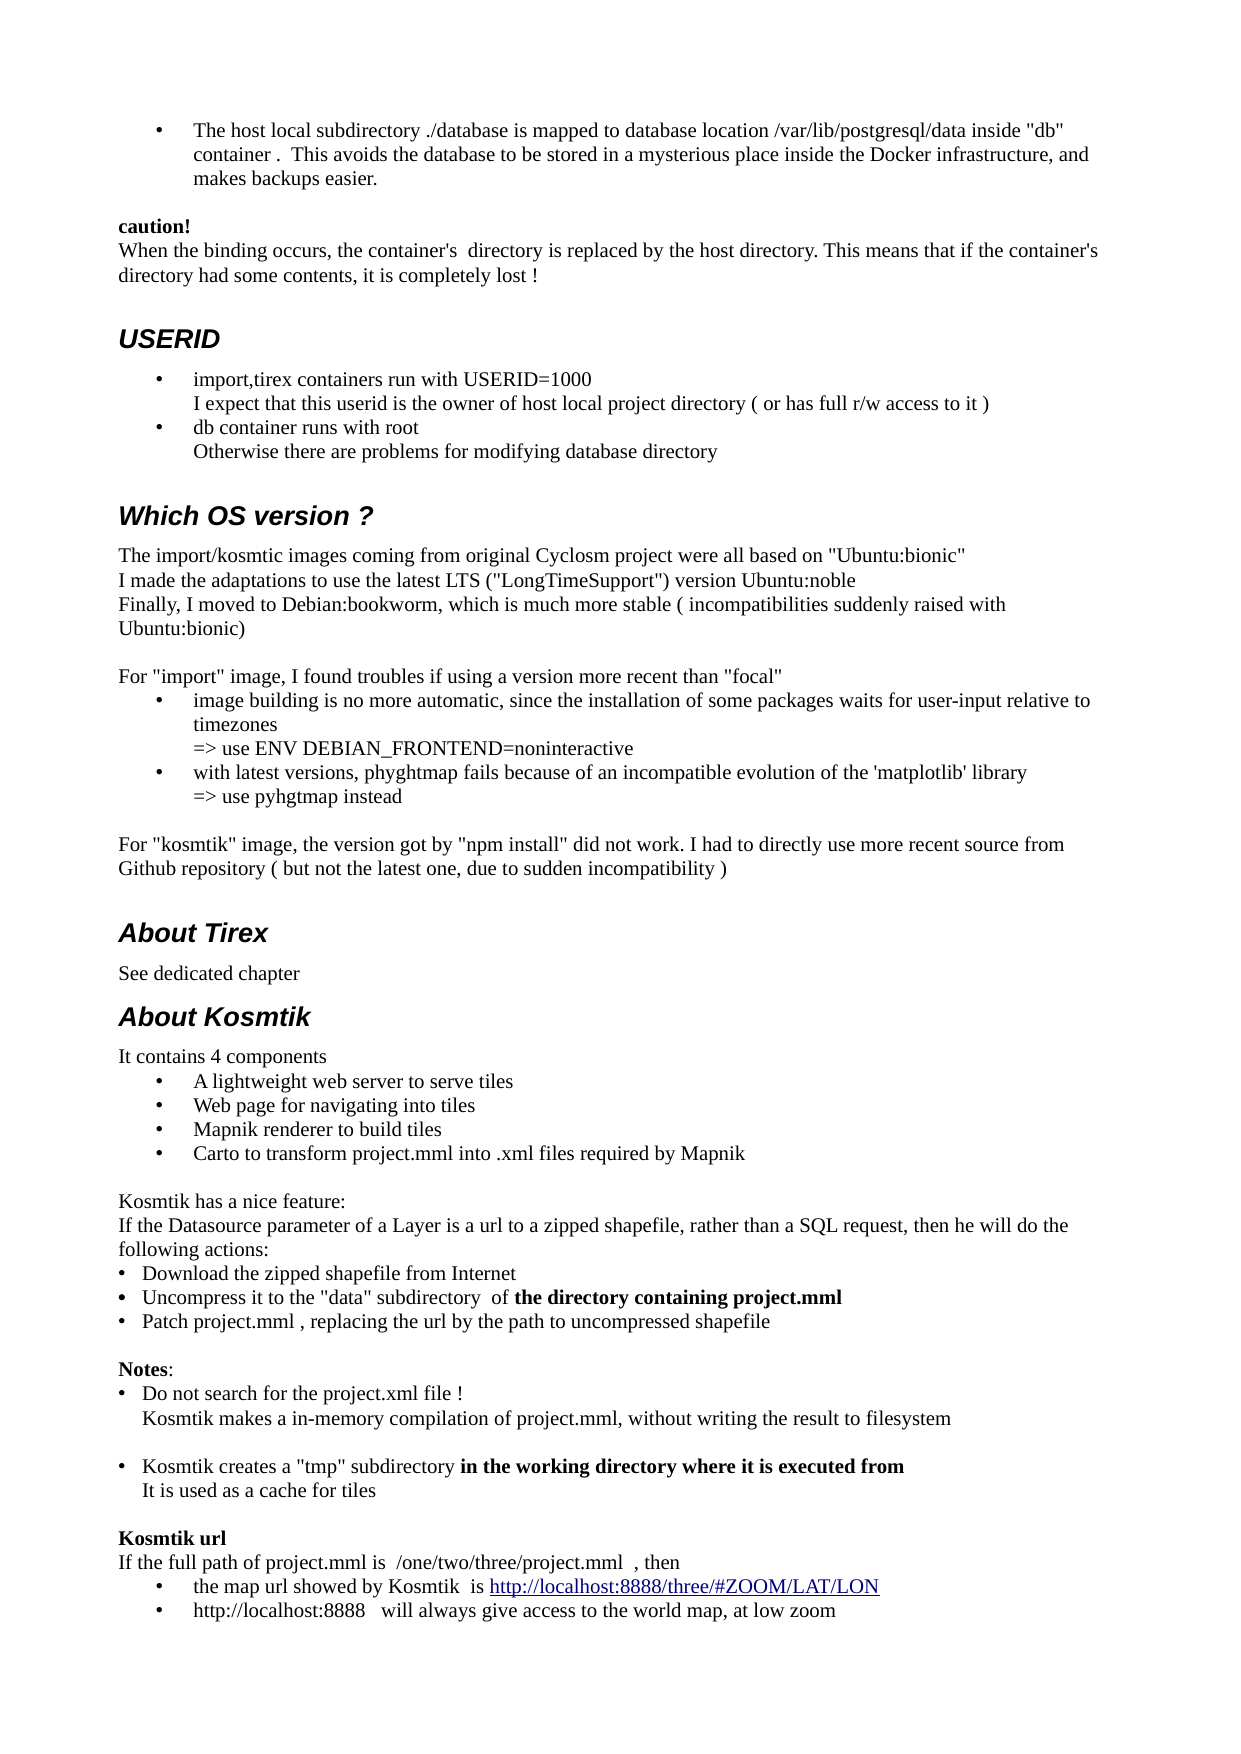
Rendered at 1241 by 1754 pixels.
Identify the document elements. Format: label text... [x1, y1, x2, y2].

list image building is no more automatic, since the installation of some packages waits for user-input relative to timezones => use ENV DEBIAN_FRONTEND=noninteractive [156, 688, 1122, 760]
list Patch project.mml , replacing the url by the path to uncompressed shapefile [118, 1309, 1122, 1333]
list Web page for navigating into tiles [156, 1093, 1122, 1117]
text If the full path of project.mml is /one/two/three/project.mml , then [118, 1550, 1122, 1574]
text For "import" image, I found troubles if using a version more recent than "focal" [118, 664, 1122, 688]
subtitle About Tirex [118, 917, 1122, 948]
text It contains 4 components [118, 1044, 1122, 1068]
list The host local subdirectory ./database is mapped to database location /var/lib/postgresql/data inside "db" container . This avoids the database to be stored in a mysterious place inside the Docker infrastructure, and makes backups easier. [156, 118, 1122, 190]
text The import/kosmtic images coming from original Cyclosm project were all based on "Ubuntu:bionic" I made the adaptations to use the latest LTS ("LongTimeSupport") version Ubuntu:noble [118, 543, 1122, 592]
list Kosmtik creates a "tmp" subdirectory in the working directory where it is executed from It is used as a cache for tiles [118, 1453, 1122, 1526]
list Uncompress it to the "data" subdirectory of the directory containing project.mml [118, 1285, 1122, 1309]
list Do not search for the project.xml file ! Kosmtik makes a in-memory compilation of project.mml, without writing the result to filesystem [118, 1381, 1122, 1453]
subtitle USERID [118, 323, 1122, 354]
list Download the zipped shapefile from Internet [118, 1261, 1122, 1285]
text If the Datasource parameter of a Layer is a url to a zipped shapefile, rather than a SQL request, then he will do the following actions: [118, 1213, 1122, 1261]
list Mapnik renderer to build tiles [156, 1117, 1122, 1141]
text caution! [118, 214, 1122, 238]
subtitle Which OS version ? [118, 500, 1122, 531]
text For "kosmtik" image, the version got by "npm install" did not work. I had to directly use more recent source from Github repository ( but not the latest one, due to sudden incompatibility ) [118, 832, 1122, 880]
list the map url showed by Kosmtik is http://localhost:8888/three/#ZOOM/LAT/LON [156, 1574, 1122, 1598]
list with latest versions, phyghtmap fails because of an incompatible evolution of the 'matplotlib' library => use pyhgtmap instead [156, 760, 1122, 808]
text Kosmtik url [118, 1526, 1122, 1550]
list db container runs with root Otherwise there are problems for modifying database directory [156, 415, 1122, 463]
list A lightweight web server to serve tiles [156, 1068, 1122, 1093]
text When the binding occurs, the container's directory is replaced by the host directory. This means that if the container's directory had some contents, it is completely lost ! [118, 238, 1122, 287]
subtitle About Kosmtik [118, 1001, 1122, 1032]
text Finally, I moved to Debian:bookworm, which is much more stable ( incompatibilities suddenly raised with Ubuntu:bionic) [118, 592, 1122, 664]
text Kosmtik has a nice feature: [118, 1189, 1122, 1213]
list Carto to transform project.mml into .xml files required by Mapnik [156, 1141, 1122, 1165]
list http://localhost:8888 will always give access to the world map, at low zoom [156, 1598, 1122, 1622]
list import,tirex containers run with USERID=1000 I expect that this userid is the owner of host local project directory ( or has full r/w access to it ) [156, 367, 1122, 415]
text See dedicated chapter [118, 961, 1122, 985]
text Notes: [118, 1357, 1122, 1381]
